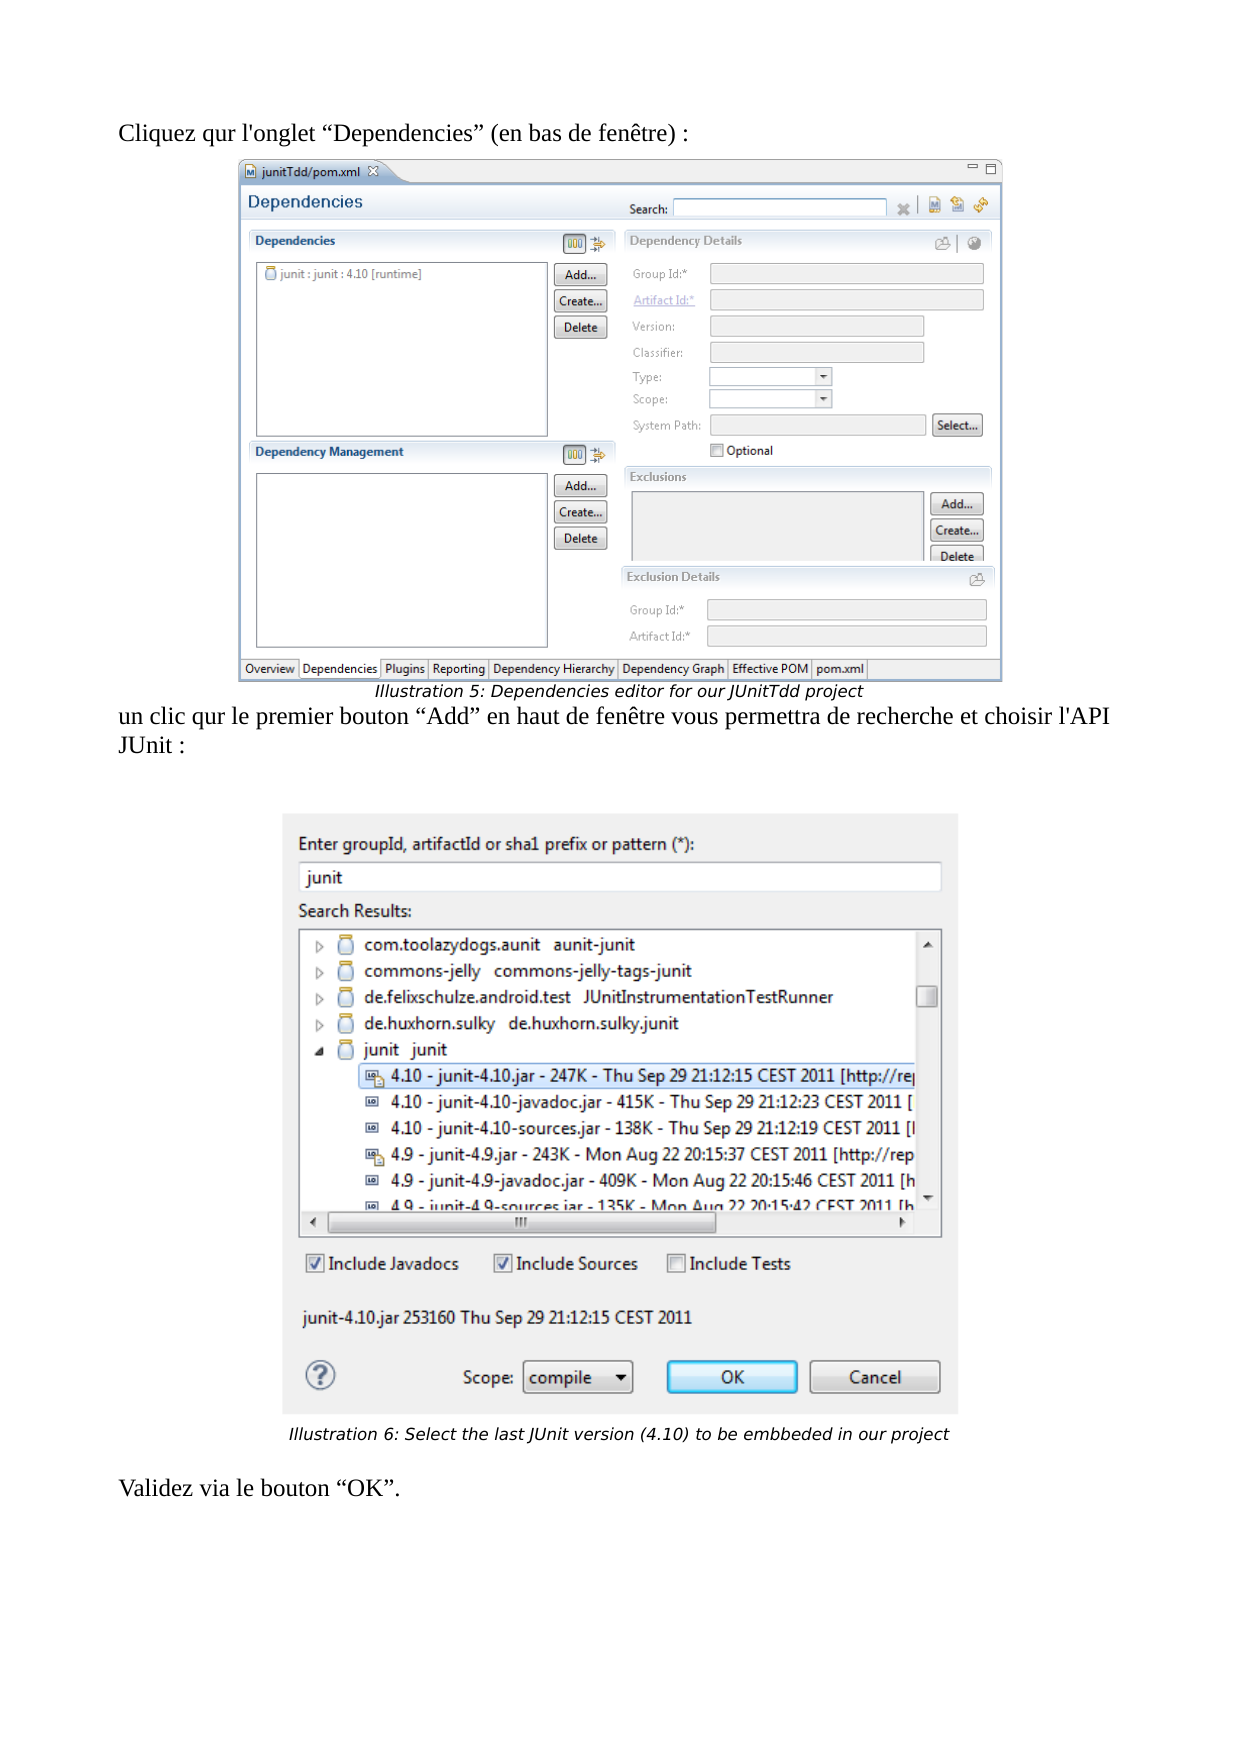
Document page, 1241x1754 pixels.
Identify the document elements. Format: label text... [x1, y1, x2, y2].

text Illustration 6: Select the last JUnit version (4.10) to be embbeded in our project [271, 1426, 969, 1444]
text Illustration 5: Dependencies editor for our JUnitTdd project [238, 682, 1002, 701]
text Cliquez qur l'onglet “Dependencies” (en bas de fenêtre) : [118, 118, 1122, 147]
picture [271, 771, 970, 1426]
picture [238, 159, 1003, 682]
text Validez via le bouton “OK”. [118, 1473, 1122, 1502]
text un clic qur le premier bouton “Add” en haut de fenêtre vous permettra de recherche et choisir l'API JUnit : [118, 147, 1122, 758]
